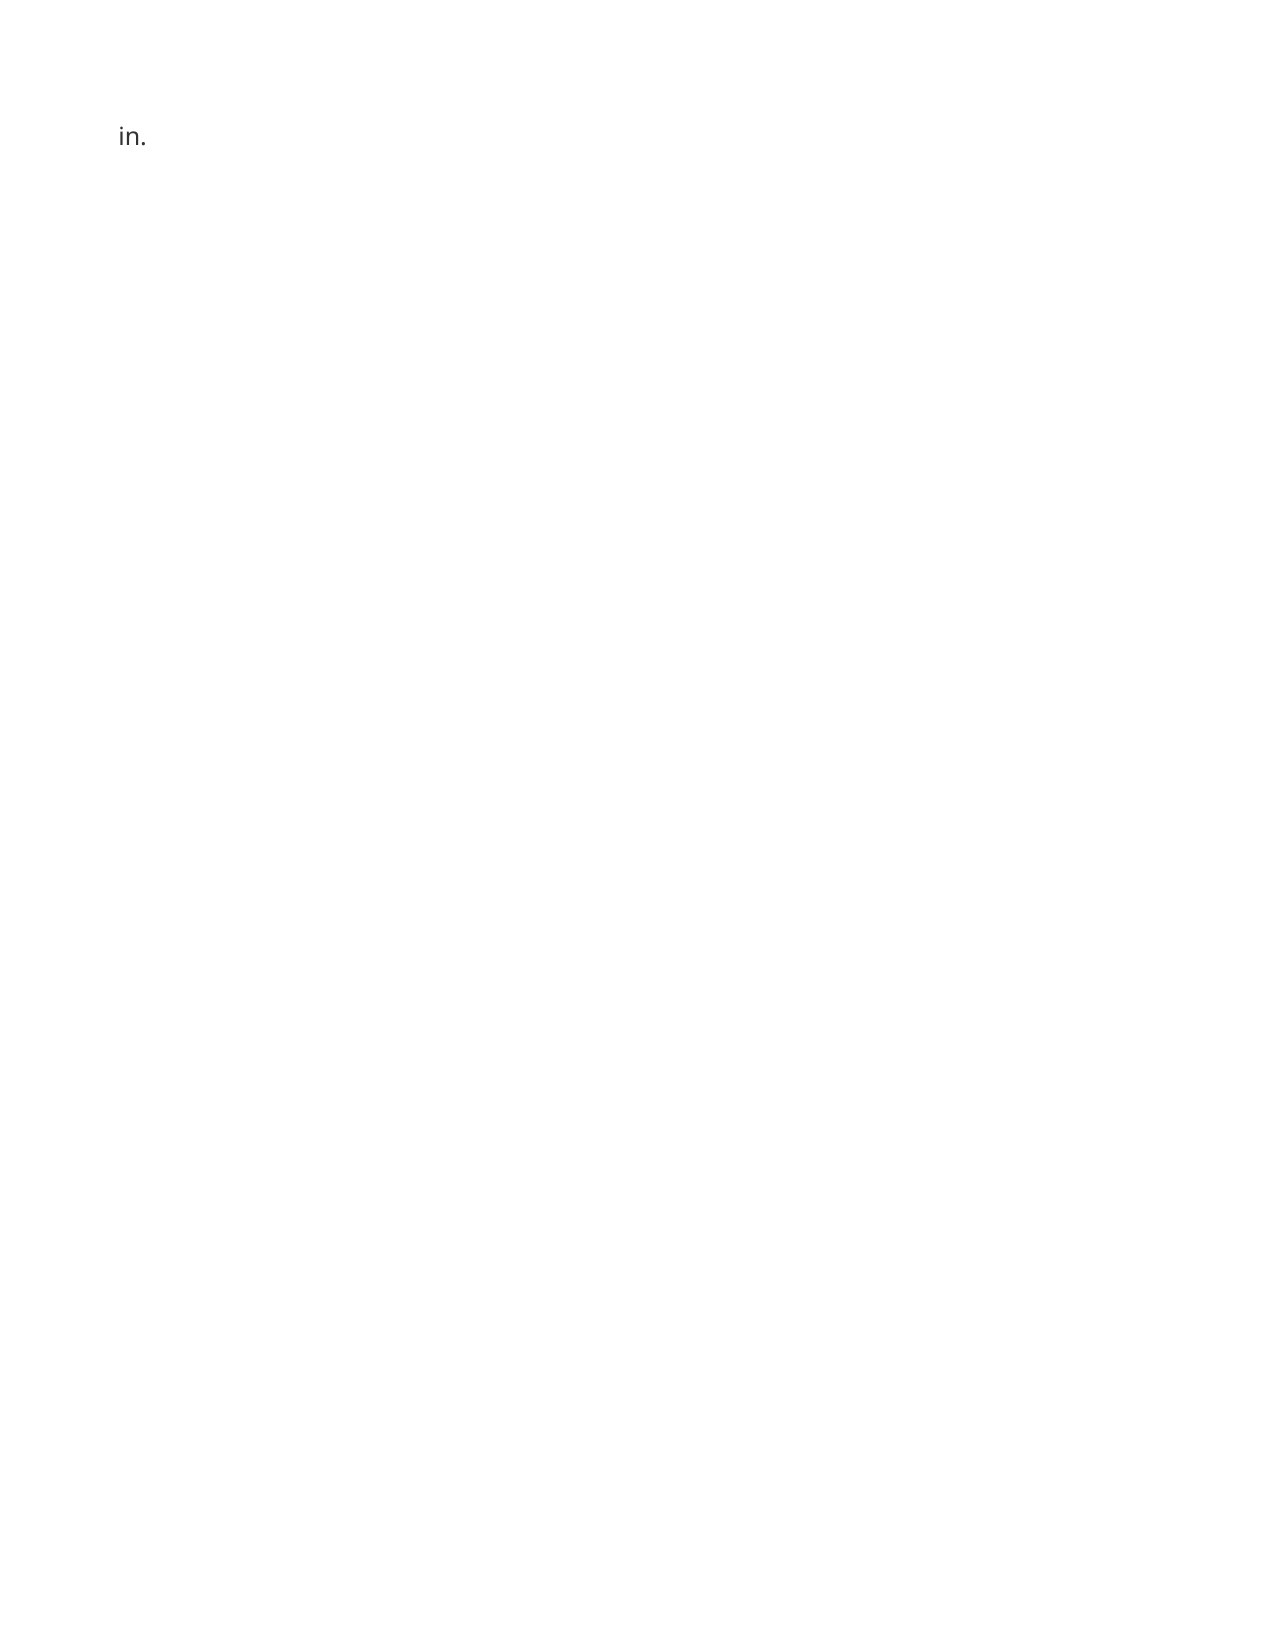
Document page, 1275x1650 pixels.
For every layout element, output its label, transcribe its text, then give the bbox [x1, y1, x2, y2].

text in. [118, 118, 1157, 152]
